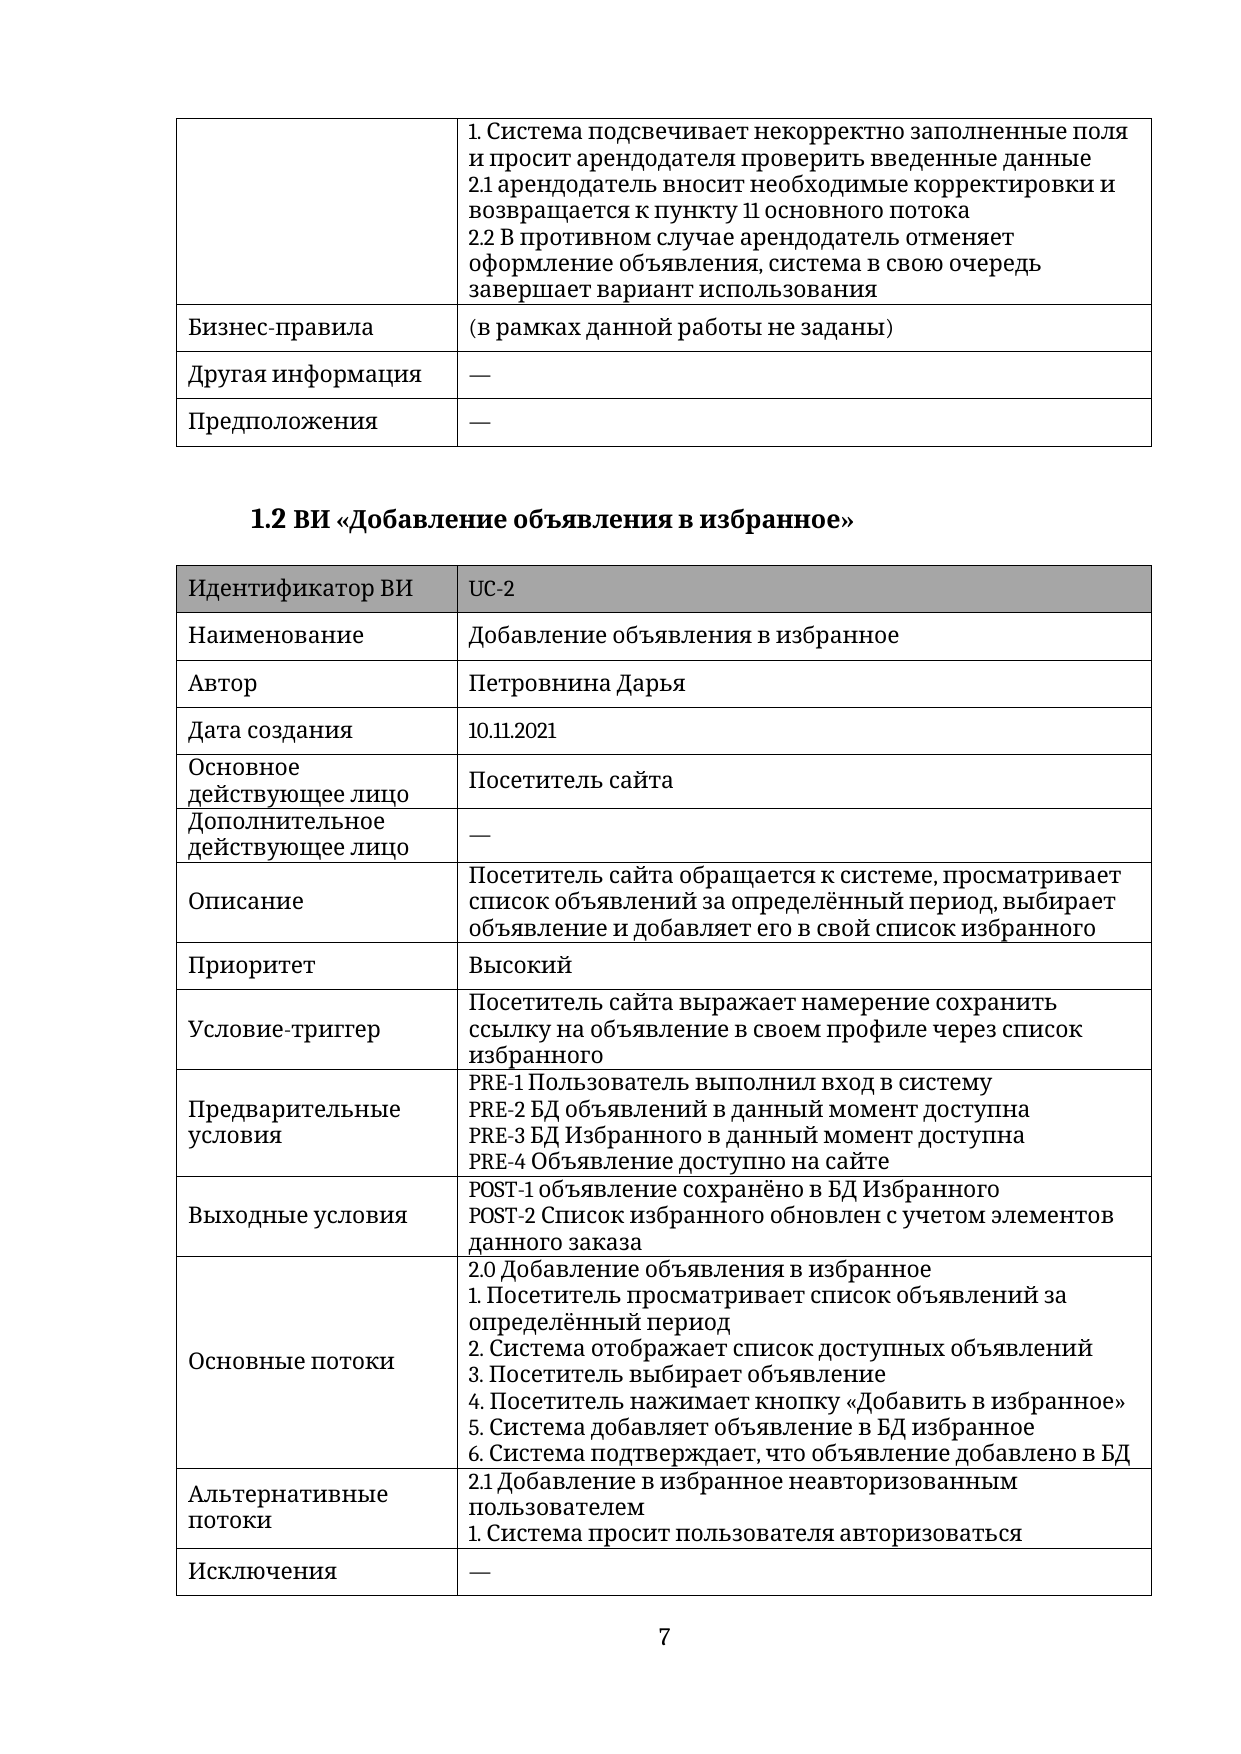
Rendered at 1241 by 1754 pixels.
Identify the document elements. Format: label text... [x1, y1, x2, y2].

table_cell — [458, 809, 1151, 862]
table_cell Посетитель сайта выражает намерение сохранить ссылку на объявление в своем профиле через список избранного [458, 990, 1151, 1069]
table_cell Выходные условия [177, 1177, 457, 1256]
table_cell Основные потоки [177, 1257, 457, 1467]
table_cell Автор [177, 661, 457, 707]
table_cell Посетитель сайта [458, 755, 1151, 808]
table_cell Основное действующее лицо [177, 755, 457, 808]
table_cell — [458, 399, 1151, 446]
table_cell 1. Система подсвечивает некорректно заполненные поля и просит арендодателя проверить введенные данные 2.1 арендодатель вносит необходимые корректировки и возвращается к пункту 11 основного потока 2.2 В противном случае арендодатель отменяет оформление объявления, система в свою очередь завершает вариант использования [458, 119, 1151, 304]
table_cell POST-1 объявление сохранёно в БД Избранного POST-2 Список избранного обновлен с учетом элементов данного заказа [458, 1177, 1151, 1256]
table_cell [177, 119, 457, 304]
table_cell — [458, 352, 1151, 398]
table_cell Бизнес-правила [177, 305, 457, 351]
table_cell Приоритет [177, 943, 457, 989]
table_cell (в рамках данной работы не заданы) [458, 305, 1151, 351]
table_header UC-2 [458, 566, 1151, 612]
table_cell Альтернативные потоки [177, 1469, 457, 1548]
table_cell Исключения [177, 1549, 457, 1595]
table_cell Предварительные условия [177, 1070, 457, 1176]
table_cell Дата создания [177, 708, 457, 754]
table_cell Дополнительное действующее лицо [177, 809, 457, 862]
table_cell Посетитель сайта обращается к системе, просматривает список объявлений за определённый период, выбирает объявление и добавляет его в свой список избранного [458, 863, 1151, 942]
table_cell Высокий [458, 943, 1151, 989]
table_cell Условие-триггер [177, 990, 457, 1069]
table_cell Предположения [177, 399, 457, 446]
table_header Идентификатор ВИ [177, 566, 457, 612]
list ВИ «Добавление объявления в избранное» [251, 503, 1152, 536]
table_cell Добавление объявления в избранное [458, 613, 1151, 659]
table_cell 2.1 Добавление в избранное неавторизованным пользователем 1. Система просит пользователя авторизоваться [458, 1469, 1151, 1548]
table_cell Наименование [177, 613, 457, 659]
table_cell Другая информация [177, 352, 457, 398]
table_cell Петровнина Дарья [458, 661, 1151, 707]
table_cell 2.0 Добавление объявления в избранное 1. Посетитель просматривает список объявлений за определённый период 2. Система отображает список доступных объявлений 3. Посетитель выбирает объявление 4. Посетитель нажимает кнопку «Добавить в избранное» 5. Система добавляет объявление в БД избранное 6. Система подтверждает, что объявление добавлено в БД [458, 1257, 1151, 1467]
table_cell 10.11.2021 [458, 708, 1151, 754]
table_cell Описание [177, 863, 457, 942]
table_cell PRE-1 Пользователь выполнил вход в систему PRE-2 БД объявлений в данный момент доступна PRE-3 БД Избранного в данный момент доступна PRE-4 Объявление доступно на сайте [458, 1070, 1151, 1176]
table_cell — [458, 1549, 1151, 1595]
